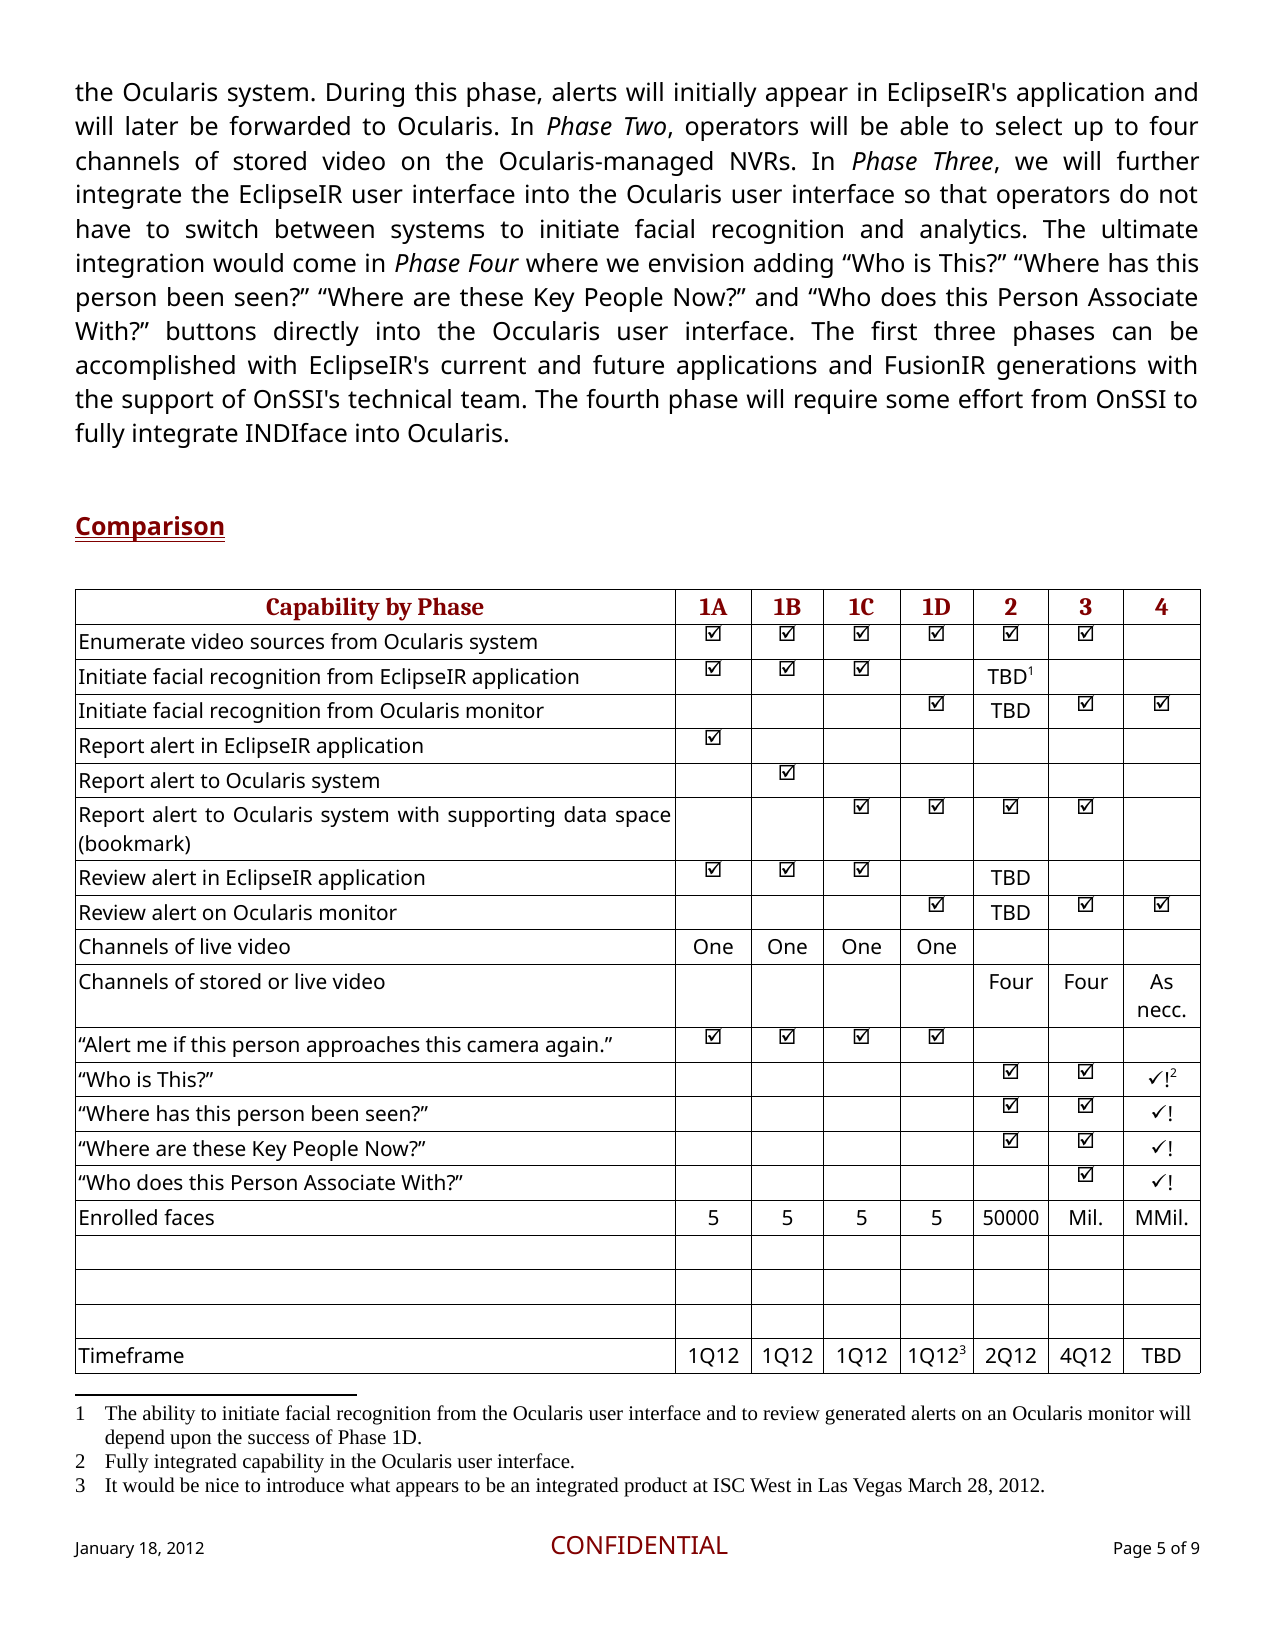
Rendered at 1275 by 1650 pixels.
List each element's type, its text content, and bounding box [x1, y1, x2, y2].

table_cell [76, 1236, 675, 1269]
table_cell Review alert in EclipseIR application [76, 861, 675, 895]
table_cell  [752, 1028, 823, 1062]
table_header 1A [676, 590, 751, 624]
table_cell [901, 1166, 973, 1200]
table_cell [676, 1270, 751, 1304]
table_cell [901, 1097, 973, 1131]
table_cell [1049, 1236, 1123, 1269]
table_cell  [752, 660, 823, 693]
table_cell  [752, 861, 823, 895]
table_cell MMil. [1124, 1201, 1200, 1234]
table_cell [901, 1063, 973, 1096]
table_cell [901, 1270, 973, 1304]
table_cell [752, 729, 823, 763]
table_cell [901, 1236, 973, 1269]
table_cell [1124, 660, 1200, 693]
table_cell  [676, 861, 751, 895]
table_cell [824, 1132, 900, 1165]
table_cell  [676, 660, 751, 693]
table_cell  [901, 625, 973, 659]
table_cell [974, 764, 1048, 797]
table_cell [1049, 1305, 1123, 1338]
table_cell  [901, 695, 973, 728]
table_cell 1Q12 [676, 1339, 751, 1373]
table_cell [1124, 861, 1200, 895]
table_cell [752, 896, 823, 929]
table_cell [901, 861, 973, 895]
table_cell  [752, 764, 823, 797]
table_cell [676, 1305, 751, 1338]
table_cell [76, 1270, 675, 1304]
table_cell  [824, 861, 900, 895]
table_cell [676, 1132, 751, 1165]
text the Ocularis system. During this phase, alerts will initially appear in EclipseIR's application and will later be forwarded to Ocularis. In Phase Two, operators will be able to select up to four channels of stored video on the Ocularis-managed NVRs. In Phase Three, we will further integrate the EclipseIR user interface into the Ocularis user interface so that operators do not have to switch between systems to initiate facial recognition and analytics. The ultimate integration would come in Phase Four where we envision adding “Who is This?” “Where has this person been seen?” “Where are these Key People Now?” and “Who does this Person Associate With?” buttons directly into the Occularis user interface. The first three phases can be accomplished with EclipseIR's current and future applications and FusionIR generations with the support of OnSSI's technical team. The fourth phase will require some effort from OnSSI to fully integrate INDIface into Ocularis. [75, 75, 1200, 450]
table_cell [1049, 729, 1123, 763]
table_cell [1124, 798, 1200, 860]
table_cell Initiate facial recognition from EclipseIR application [76, 660, 675, 693]
table_cell  [974, 798, 1048, 860]
table_cell [676, 764, 751, 797]
table_cell [676, 1097, 751, 1131]
table_cell [676, 896, 751, 929]
table_cell [824, 1305, 900, 1338]
table_cell “Who does this Person Associate With?” [76, 1166, 675, 1200]
table_cell  [1049, 1166, 1123, 1200]
table_cell TBD [974, 695, 1048, 728]
table_cell 5 [676, 1201, 751, 1234]
table_cell TBD [974, 861, 1048, 895]
table_cell  [824, 625, 900, 659]
table_cell [974, 1236, 1048, 1269]
table_cell [752, 695, 823, 728]
table_header Capability by Phase [76, 590, 675, 624]
table_cell [1124, 1236, 1200, 1269]
table_cell “Where has this person been seen?” [76, 1097, 675, 1131]
table_cell [974, 1270, 1048, 1304]
table_cell As necc. [1124, 965, 1200, 1027]
table_cell [752, 1132, 823, 1165]
table_cell 1Q12 [901, 1339, 973, 1373]
table_cell [752, 1305, 823, 1338]
table_cell  [752, 625, 823, 659]
table_cell [824, 1270, 900, 1304]
table_cell Report alert to Ocularis system with supporting data space (bookmark) [76, 798, 675, 860]
table_header 1C [824, 590, 900, 624]
table_cell [901, 1132, 973, 1165]
table_cell [1124, 930, 1200, 964]
table_cell ! [1124, 1063, 1200, 1096]
table_cell [1049, 861, 1123, 895]
table_cell Four [1049, 965, 1123, 1027]
table_cell [752, 1063, 823, 1096]
table_cell TBD [974, 660, 1048, 693]
table_cell [676, 1236, 751, 1269]
table_cell One [824, 930, 900, 964]
table_cell  [676, 729, 751, 763]
table_cell ! [1124, 1097, 1200, 1131]
table_cell [752, 1236, 823, 1269]
table_cell [901, 729, 973, 763]
table_header 4 [1124, 590, 1200, 624]
table_cell  [901, 1028, 973, 1062]
table_cell Report alert to Ocularis system [76, 764, 675, 797]
table_cell 2Q12 [974, 1339, 1048, 1373]
table_cell  [974, 1132, 1048, 1165]
table_cell Mil. [1049, 1201, 1123, 1234]
table_cell ! [1124, 1166, 1200, 1200]
table_cell  [676, 1028, 751, 1062]
subtitle Comparison [75, 509, 1200, 543]
table_cell  [824, 660, 900, 693]
table_cell ! [1124, 1132, 1200, 1165]
table_header 1B [752, 590, 823, 624]
table_cell TBD [1124, 1339, 1200, 1373]
table_cell One [676, 930, 751, 964]
table_cell Review alert on Ocularis monitor [76, 896, 675, 929]
table_cell “Who is This?” [76, 1063, 675, 1096]
table_cell [824, 896, 900, 929]
table_cell [824, 1097, 900, 1131]
table_cell [1049, 764, 1123, 797]
table_cell [752, 1097, 823, 1131]
table_cell Initiate facial recognition from Ocularis monitor [76, 695, 675, 728]
table_cell [76, 1305, 675, 1338]
table_cell  [1049, 1132, 1123, 1165]
table_cell  [1124, 896, 1200, 929]
table_cell [676, 1063, 751, 1096]
table_cell  [901, 896, 973, 929]
table_cell [824, 1166, 900, 1200]
table_cell [1124, 1270, 1200, 1304]
table_cell  [824, 798, 900, 860]
table_cell [824, 965, 900, 1027]
table_cell [974, 1166, 1048, 1200]
table_cell Enrolled faces [76, 1201, 675, 1234]
table_cell [974, 1305, 1048, 1338]
table_cell [676, 798, 751, 860]
table_cell Channels of live video [76, 930, 675, 964]
table_cell  [1049, 695, 1123, 728]
table_header 1D [901, 590, 973, 624]
table_cell [1049, 1270, 1123, 1304]
table_cell One [752, 930, 823, 964]
table_cell [901, 764, 973, 797]
table_cell  [1049, 1063, 1123, 1096]
table_cell 5 [752, 1201, 823, 1234]
table_cell 50000 [974, 1201, 1048, 1234]
table_cell  [1049, 798, 1123, 860]
table_cell [824, 729, 900, 763]
table_cell One [901, 930, 973, 964]
table_cell  [974, 625, 1048, 659]
table_cell 4Q12 [1049, 1339, 1123, 1373]
table_cell [752, 965, 823, 1027]
table_cell 1Q12 [824, 1339, 900, 1373]
table_cell [1049, 930, 1123, 964]
table_cell [824, 1236, 900, 1269]
table_header 2 [974, 590, 1048, 624]
table_header 3 [1049, 590, 1123, 624]
table_cell [824, 1063, 900, 1096]
table_cell “Alert me if this person approaches this camera again.” [76, 1028, 675, 1062]
table_cell [1049, 1028, 1123, 1062]
table_cell [1124, 625, 1200, 659]
table_cell  [974, 1063, 1048, 1096]
table_cell 1Q12 [752, 1339, 823, 1373]
table_cell Timeframe [76, 1339, 675, 1373]
table_cell [901, 1305, 973, 1338]
table_cell [676, 1166, 751, 1200]
table_cell [824, 764, 900, 797]
table_cell [1124, 729, 1200, 763]
table_cell [676, 965, 751, 1027]
table_cell [974, 930, 1048, 964]
table_cell [1124, 764, 1200, 797]
table_cell [1124, 1305, 1200, 1338]
table_cell 5 [901, 1201, 973, 1234]
table_cell Enumerate video sources from Ocularis system [76, 625, 675, 659]
table_cell  [1049, 896, 1123, 929]
table_cell TBD [974, 896, 1048, 929]
table_cell [901, 965, 973, 1027]
table_cell  [824, 1028, 900, 1062]
table_cell  [974, 1097, 1048, 1131]
table_cell Channels of stored or live video [76, 965, 675, 1027]
table_cell [901, 660, 973, 693]
table_cell  [1049, 625, 1123, 659]
table_cell [752, 1270, 823, 1304]
table_cell  [676, 625, 751, 659]
table_cell [1124, 1028, 1200, 1062]
table_cell Report alert in EclipseIR application [76, 729, 675, 763]
table_cell [974, 1028, 1048, 1062]
table_cell [1049, 660, 1123, 693]
table_cell [752, 1166, 823, 1200]
table_cell 5 [824, 1201, 900, 1234]
table_cell [752, 798, 823, 860]
table_cell  [1049, 1097, 1123, 1131]
table_cell [676, 695, 751, 728]
table_cell [824, 695, 900, 728]
table_cell “Where are these Key People Now?” [76, 1132, 675, 1165]
table_cell  [1124, 695, 1200, 728]
table_cell [974, 729, 1048, 763]
table_cell Four [974, 965, 1048, 1027]
table_cell  [901, 798, 973, 860]
